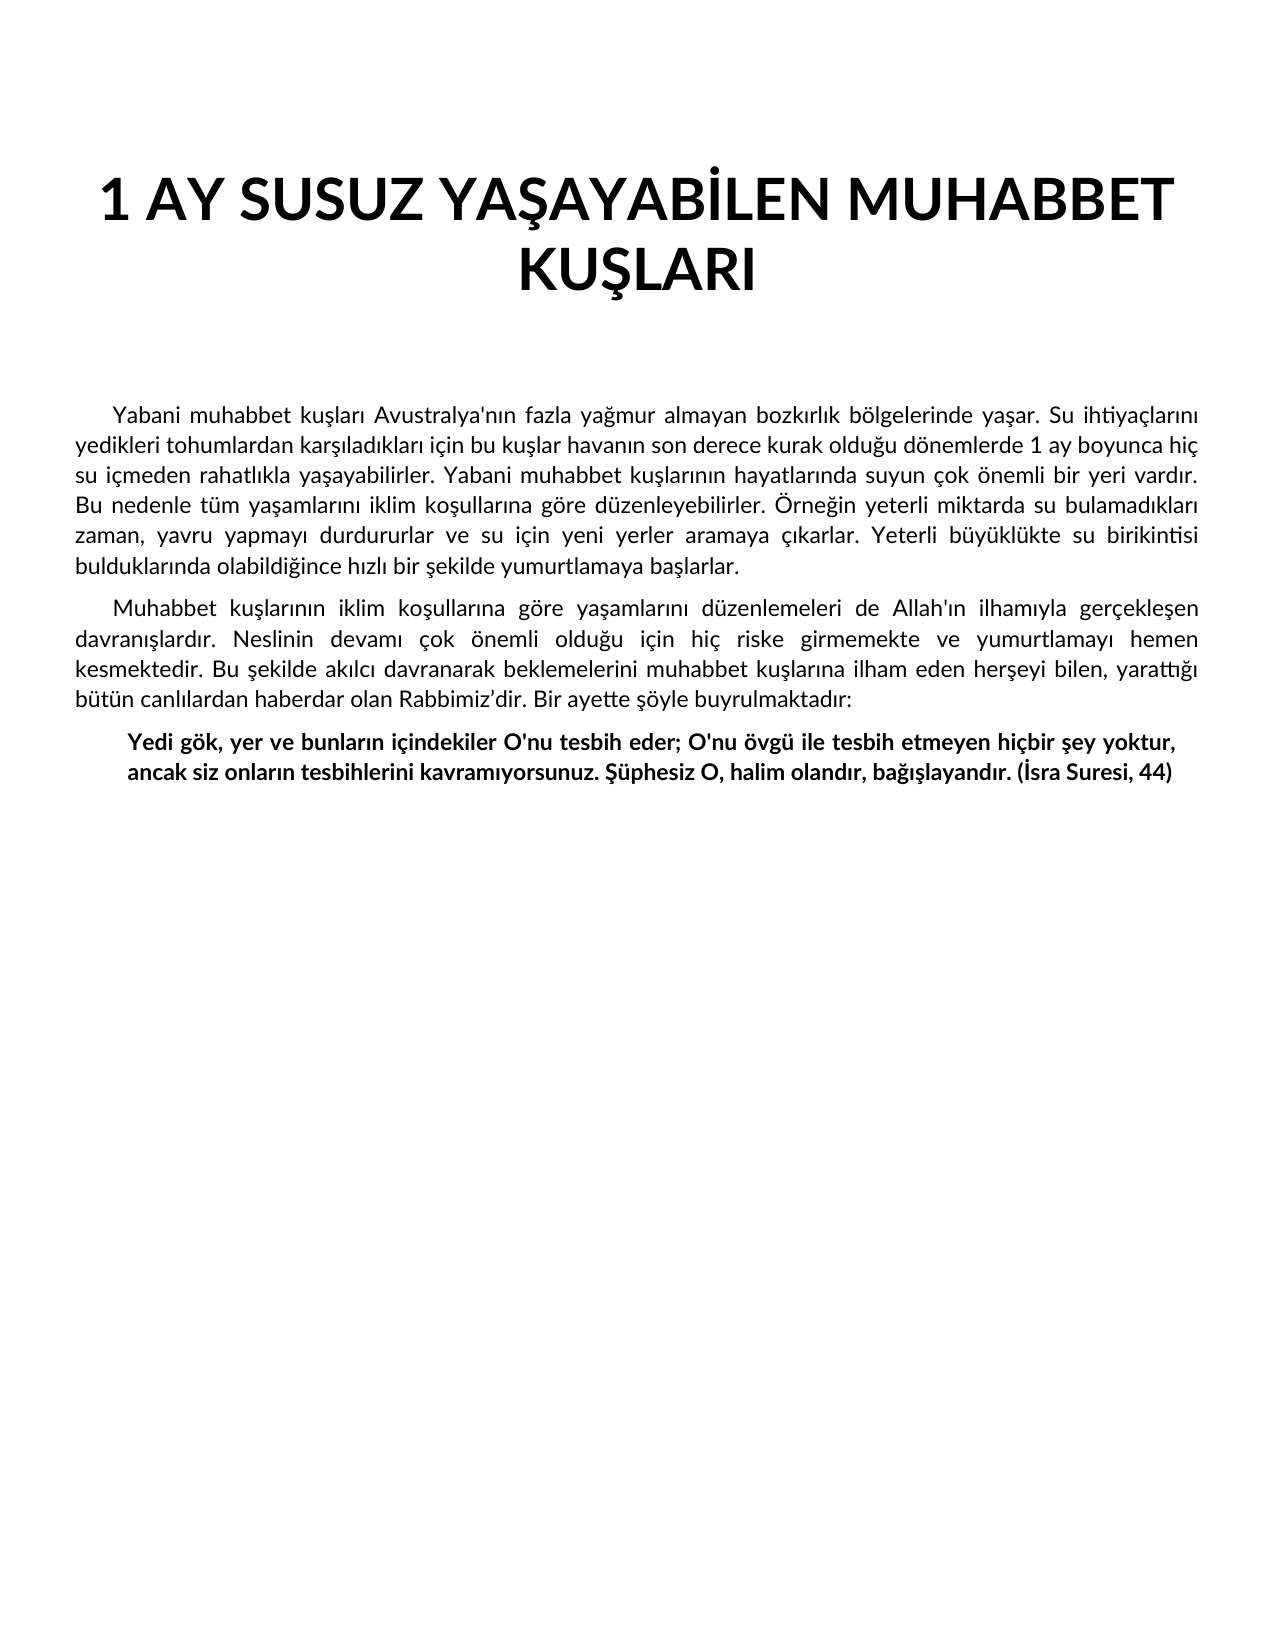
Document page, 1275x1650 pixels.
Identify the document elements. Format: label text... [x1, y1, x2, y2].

text Muhabbet kuşlarının iklim koşullarına göre yaşamlarını düzenlemeleri de Allah'ın ilhamıyla gerçekleşen davranışlardır. Neslinin devamı çok önemli olduğu için hiç riske girmemekte ve yumurtlamayı hemen kesmektedir. Bu şekilde akılcı davranarak beklemelerini muhabbet kuşlarına ilham eden herşeyi bilen, yarattığı bütün canlılardan haberdar olan Rabbimiz’dir. Bir ayette şöyle buyrulmaktadır: [75, 594, 1200, 712]
text Yabani muhabbet kuşları Avustralya'nın fazla yağmur almayan bozkırlık bölgelerinde yaşar. Su ihtiyaçlarını yedikleri tohumlardan karşıladıkları için bu kuşlar havanın son derece kurak olduğu dönemlerde 1 ay boyunca hiç su içmeden rahatlıkla yaşayabilirler. Yabani muhabbet kuşlarının hayatlarında suyun çok önemli bir yeri vardır. Bu nedenle tüm yaşamlarını iklim koşullarına göre düzenleyebilirler. Örneğin yeterli miktarda su bulamadıkları zaman, yavru yapmayı durdururlar ve su için yeni yerler aramaya çıkarlar. Yeterli büyüklükte su birikintisi bulduklarında olabildiğince hızlı bir şekilde yumurtlamaya başlarlar. [75, 400, 1200, 579]
subtitle 1 AY SUSUZ YAŞAYABİLEN MUHABBET KUŞLARI [75, 162, 1200, 302]
text Yedi gök, yer ve bunların içindekiler O'nu tesbih eder; O'nu övgü ile tesbih etmeyen hiçbir şey yoktur, ancak siz onların tesbihlerini kavramıyorsunuz. Şüphesiz O, halim olandır, bağışlayandır. (İsra Suresi, 44) [127, 727, 1177, 785]
